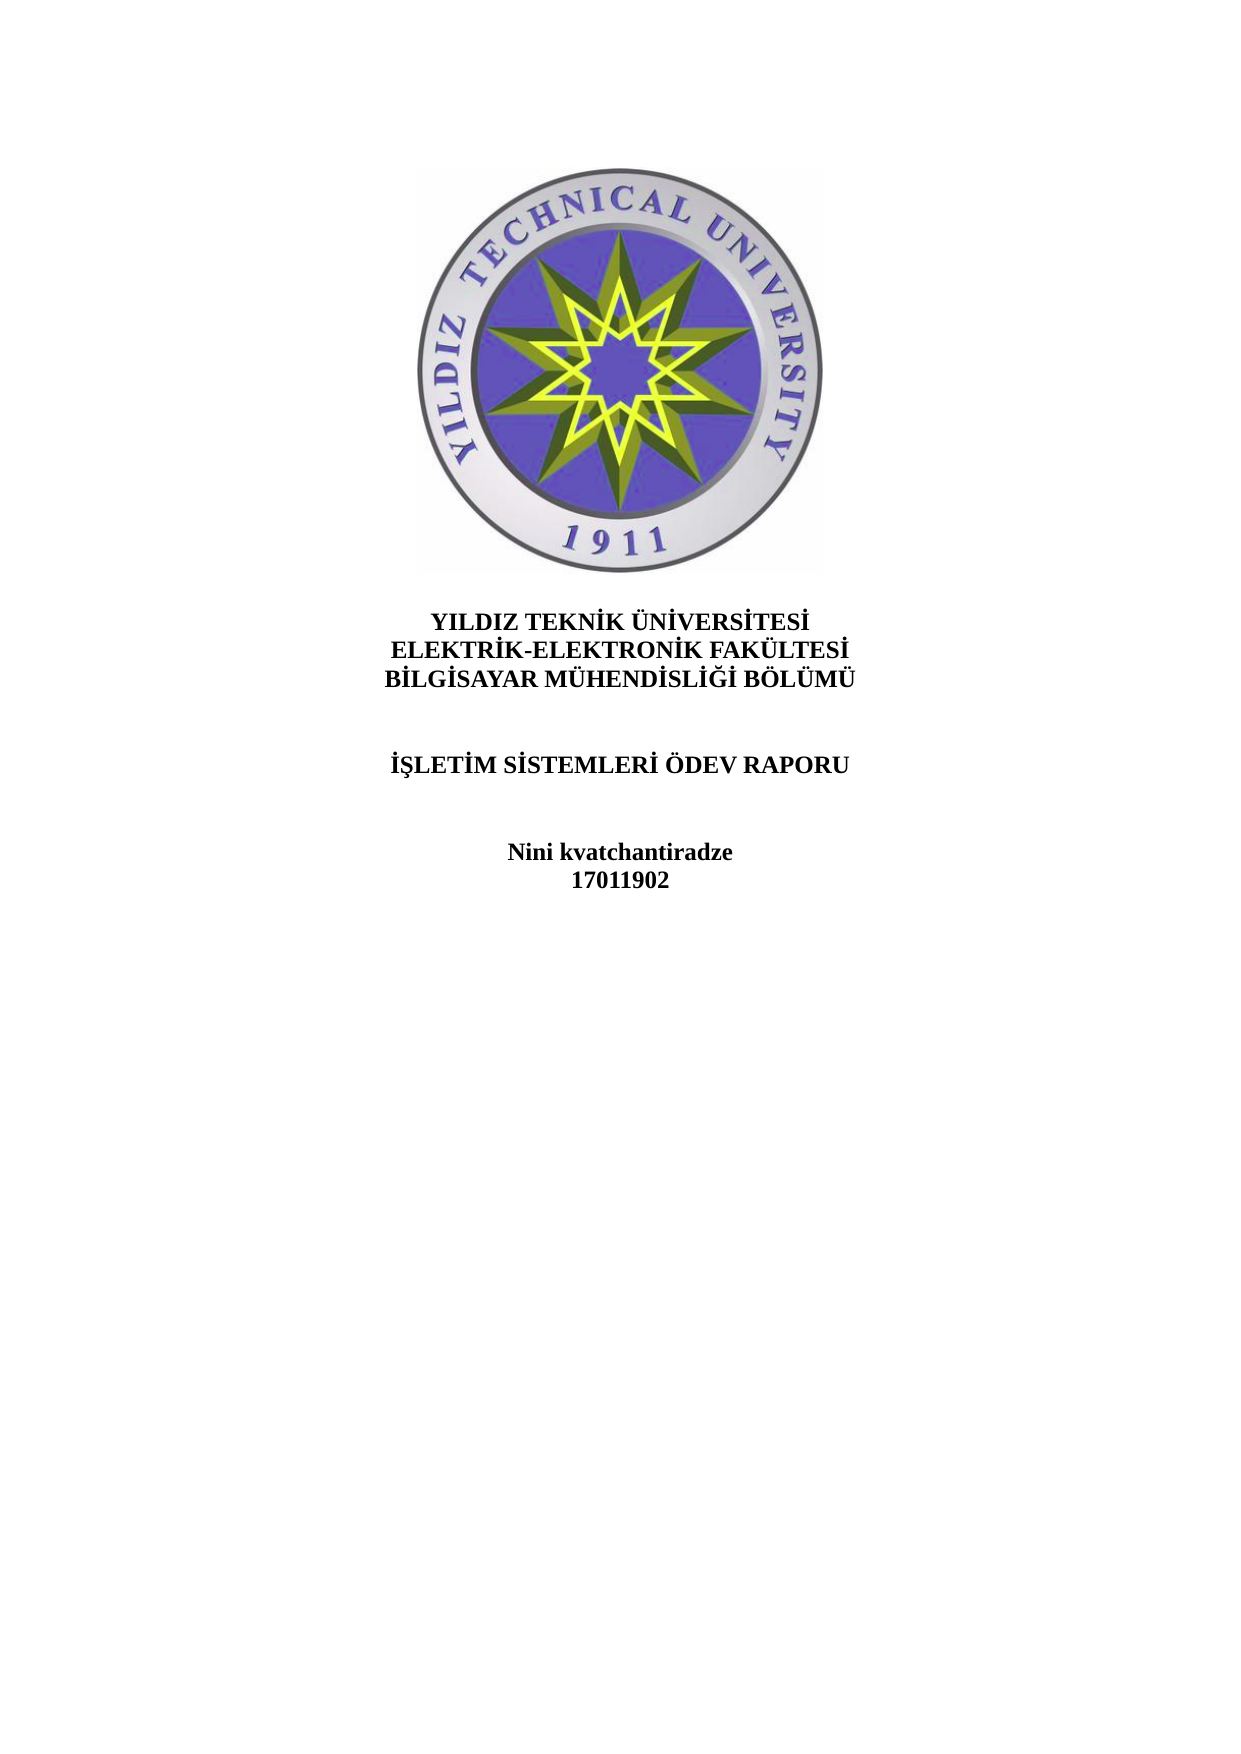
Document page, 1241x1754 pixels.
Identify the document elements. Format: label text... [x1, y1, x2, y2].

text İŞLETİM SİSTEMLERİ ÖDEV RAPORU [118, 751, 1122, 779]
text BİLGİSAYAR MÜHENDİSLİĞİ BÖLÜMÜ [118, 664, 1122, 693]
text ELEKTRİK-ELEKTRONİK FAKÜLTESİ [118, 636, 1122, 664]
text Nini kvatchantiradze [118, 837, 1122, 866]
text 17011902 [118, 866, 1122, 894]
text YILDIZ TEKNİK ÜNİVERSİTESİ [118, 607, 1122, 636]
picture [417, 167, 824, 574]
